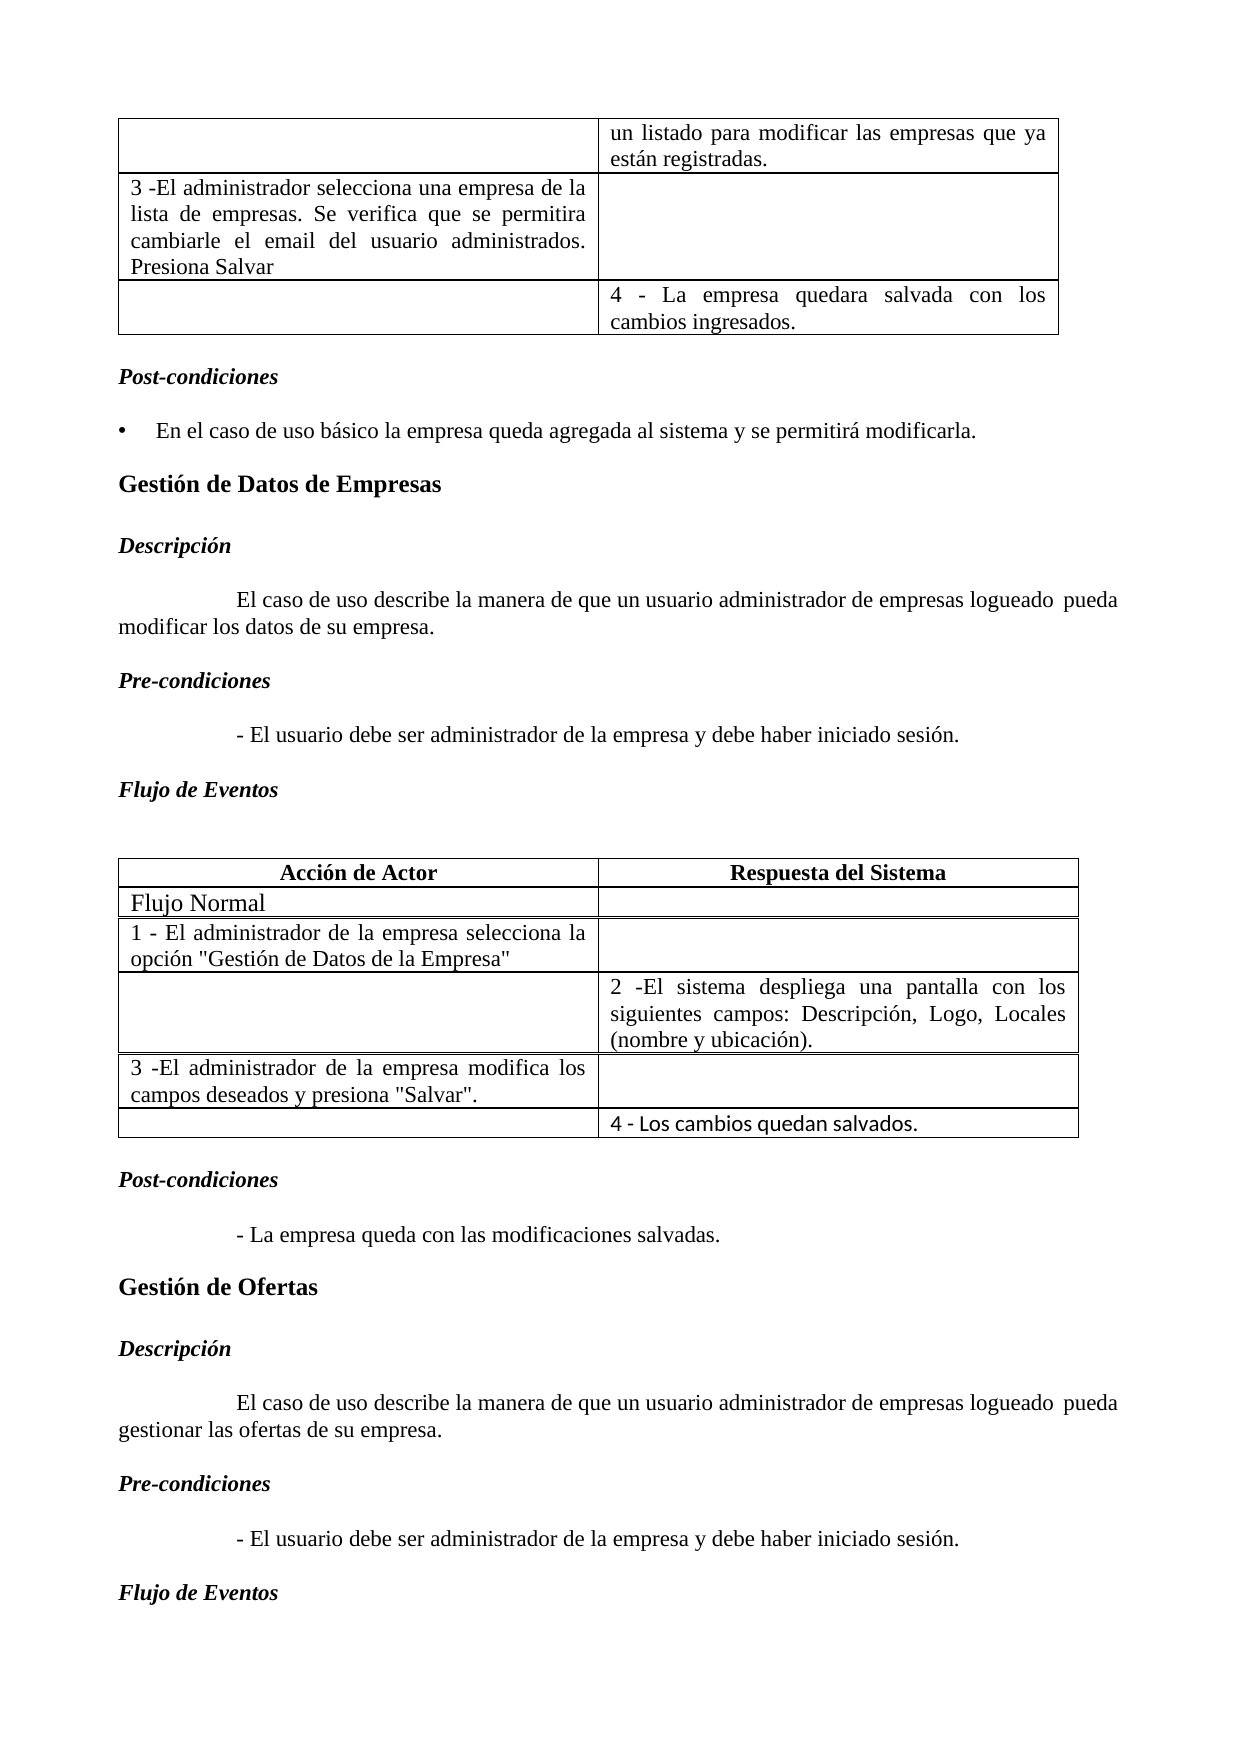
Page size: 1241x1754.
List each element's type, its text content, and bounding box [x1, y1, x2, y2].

table_cell 1 - El administrador de la empresa selecciona la opción "Gestión de Datos de la Empresa" [119, 919, 598, 971]
table_cell [599, 1055, 1078, 1107]
text Flujo de Eventos [118, 776, 1122, 802]
table_cell un listado para modificar las empresas que ya están registradas. [599, 119, 1058, 172]
table_cell 3 -El administrador de la empresa modifica los campos deseados y presiona "Salvar". [119, 1055, 598, 1107]
text Gestión de Ofertas [118, 1272, 1122, 1301]
text - La empresa queda con las modificaciones salvadas. [118, 1221, 1122, 1247]
table_cell [599, 174, 1058, 279]
table_cell Flujo Normal [119, 888, 598, 916]
table_cell 4 - Los cambios quedan salvados. [599, 1109, 1078, 1137]
table_cell 4 - La empresa quedara salvada con los cambios ingresados. [599, 281, 1058, 334]
table_cell 2 -El sistema despliega una pantalla con los siguientes campos: Descripción, Logo, Locales (nombre y ubicación). [599, 973, 1078, 1052]
table_cell [119, 119, 598, 172]
table_header Respuesta del Sistema [599, 859, 1078, 886]
table_cell 3 -El administrador selecciona una empresa de la lista de empresas. Se verifica que se permitira cambiarle el email del usuario administrados. Presiona Salvar [119, 174, 598, 279]
text Pre-condiciones [118, 667, 1122, 693]
text Descripción [118, 1335, 1122, 1361]
text Flujo de Eventos [118, 1579, 1122, 1605]
text Pre-condiciones [118, 1470, 1122, 1497]
text El caso de uso describe la manera de que un usuario administrador de empresas logueado pueda gestionar las ofertas de su empresa. [118, 1389, 1122, 1442]
text - El usuario debe ser administrador de la empresa y debe haber iniciado sesión. [118, 1524, 1122, 1551]
text Gestión de Datos de Empresas [118, 469, 1122, 498]
table_header Acción de Actor [119, 859, 598, 886]
table_cell [119, 281, 598, 334]
list En el caso de uso básico la empresa queda agregada al sistema y se permitirá modificarla. [81, 418, 1122, 444]
table_cell [599, 919, 1078, 971]
text Post-condiciones [118, 363, 1122, 389]
text Post-condiciones [118, 1166, 1122, 1193]
text El caso de uso describe la manera de que un usuario administrador de empresas logueado pueda modificar los datos de su empresa. [118, 586, 1122, 639]
text - El usuario debe ser administrador de la empresa y debe haber iniciado sesión. [118, 721, 1122, 748]
table_cell [599, 888, 1078, 916]
table_cell [119, 973, 598, 1052]
text Descripción [118, 532, 1122, 558]
table_cell [119, 1109, 598, 1137]
